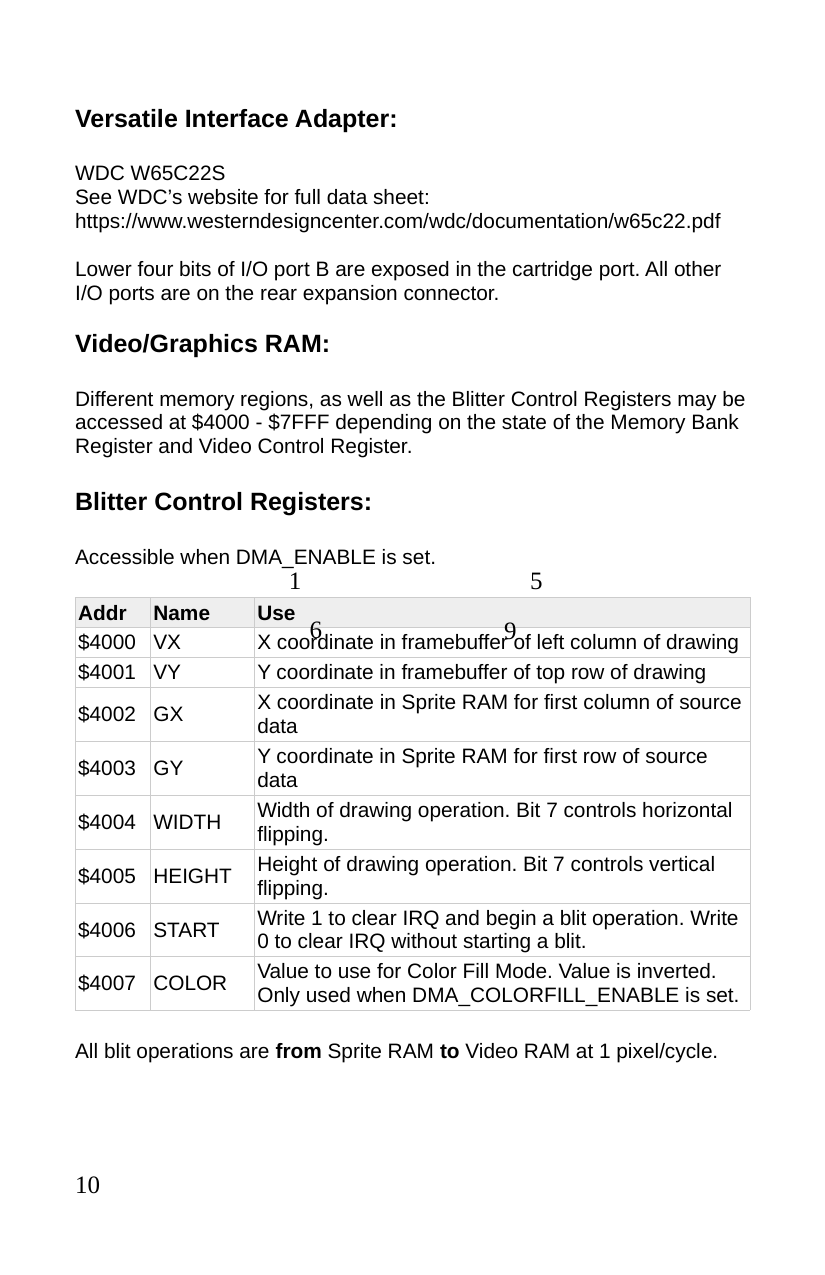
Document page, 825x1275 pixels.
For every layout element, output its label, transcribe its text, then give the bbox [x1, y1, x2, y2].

table_cell Height of drawing operation. Bit 7 controls vertical flipping. [255, 850, 750, 902]
table_cell VY [151, 658, 254, 687]
table_cell HEIGHT [151, 850, 254, 902]
table_cell Y coordinate in Sprite RAM for first row of source data [255, 742, 750, 795]
table_cell GX [151, 688, 254, 741]
text Accessible when DMA_ENABLE is set. [75, 544, 750, 568]
text Versatile Interface Adapter: [75, 104, 750, 132]
table_cell Width of drawing operation. Bit 7 controls horizontal flipping. [255, 796, 750, 848]
text https://www.westerndesigncenter.com/wdc/documentation/w65c22.pdf [75, 209, 750, 233]
table_cell Y coordinate in framebuffer of top row of drawing [255, 658, 750, 687]
table_cell COLOR [151, 957, 254, 1010]
text WDC W65C22S [75, 161, 750, 185]
table_cell $4003 [76, 742, 150, 795]
table_cell $4005 [76, 850, 150, 902]
text Different memory regions, as well as the Blitter Control Registers may be accessed at $4000 - $7FFF depending on the state of the Memory Bank Register and Video Control Register. [75, 386, 750, 458]
text See WDC’s website for full data sheet: [75, 185, 750, 209]
table_cell $4002 [76, 688, 150, 741]
table_header Use [255, 598, 750, 627]
table_cell $4007 [76, 957, 150, 1010]
table_cell Value to use for Color Fill Mode. Value is inverted. Only used when DMA_COLORFILL_ENABLE is set. [255, 957, 750, 1010]
table_cell $4000 [76, 628, 150, 657]
table_cell GY [151, 742, 254, 795]
table_header Addr [76, 598, 150, 627]
text Video/Graphics RAM: [75, 329, 750, 358]
table_cell WIDTH [151, 796, 254, 848]
table_cell X coordinate in framebuffer of left column of drawing [255, 628, 750, 657]
table_cell START [151, 904, 254, 956]
table_cell Write 1 to clear IRQ and begin a blit operation. Write 0 to clear IRQ without starting a blit. [255, 904, 750, 956]
text Lower four bits of I/O port B are exposed in the cartridge port. All other I/O ports are on the rear expansion connector. [75, 257, 750, 305]
text All blit operations are from Sprite RAM to Video RAM at 1 pixel/cycle. [75, 1039, 750, 1063]
table_header Name [151, 598, 254, 627]
table_cell $4006 [76, 904, 150, 956]
table_cell VX [151, 628, 254, 657]
table_cell X coordinate in Sprite RAM for first column of source data [255, 688, 750, 741]
table_cell $4001 [76, 658, 150, 687]
table_cell $4004 [76, 796, 150, 848]
text Blitter Control Registers: [75, 487, 750, 516]
